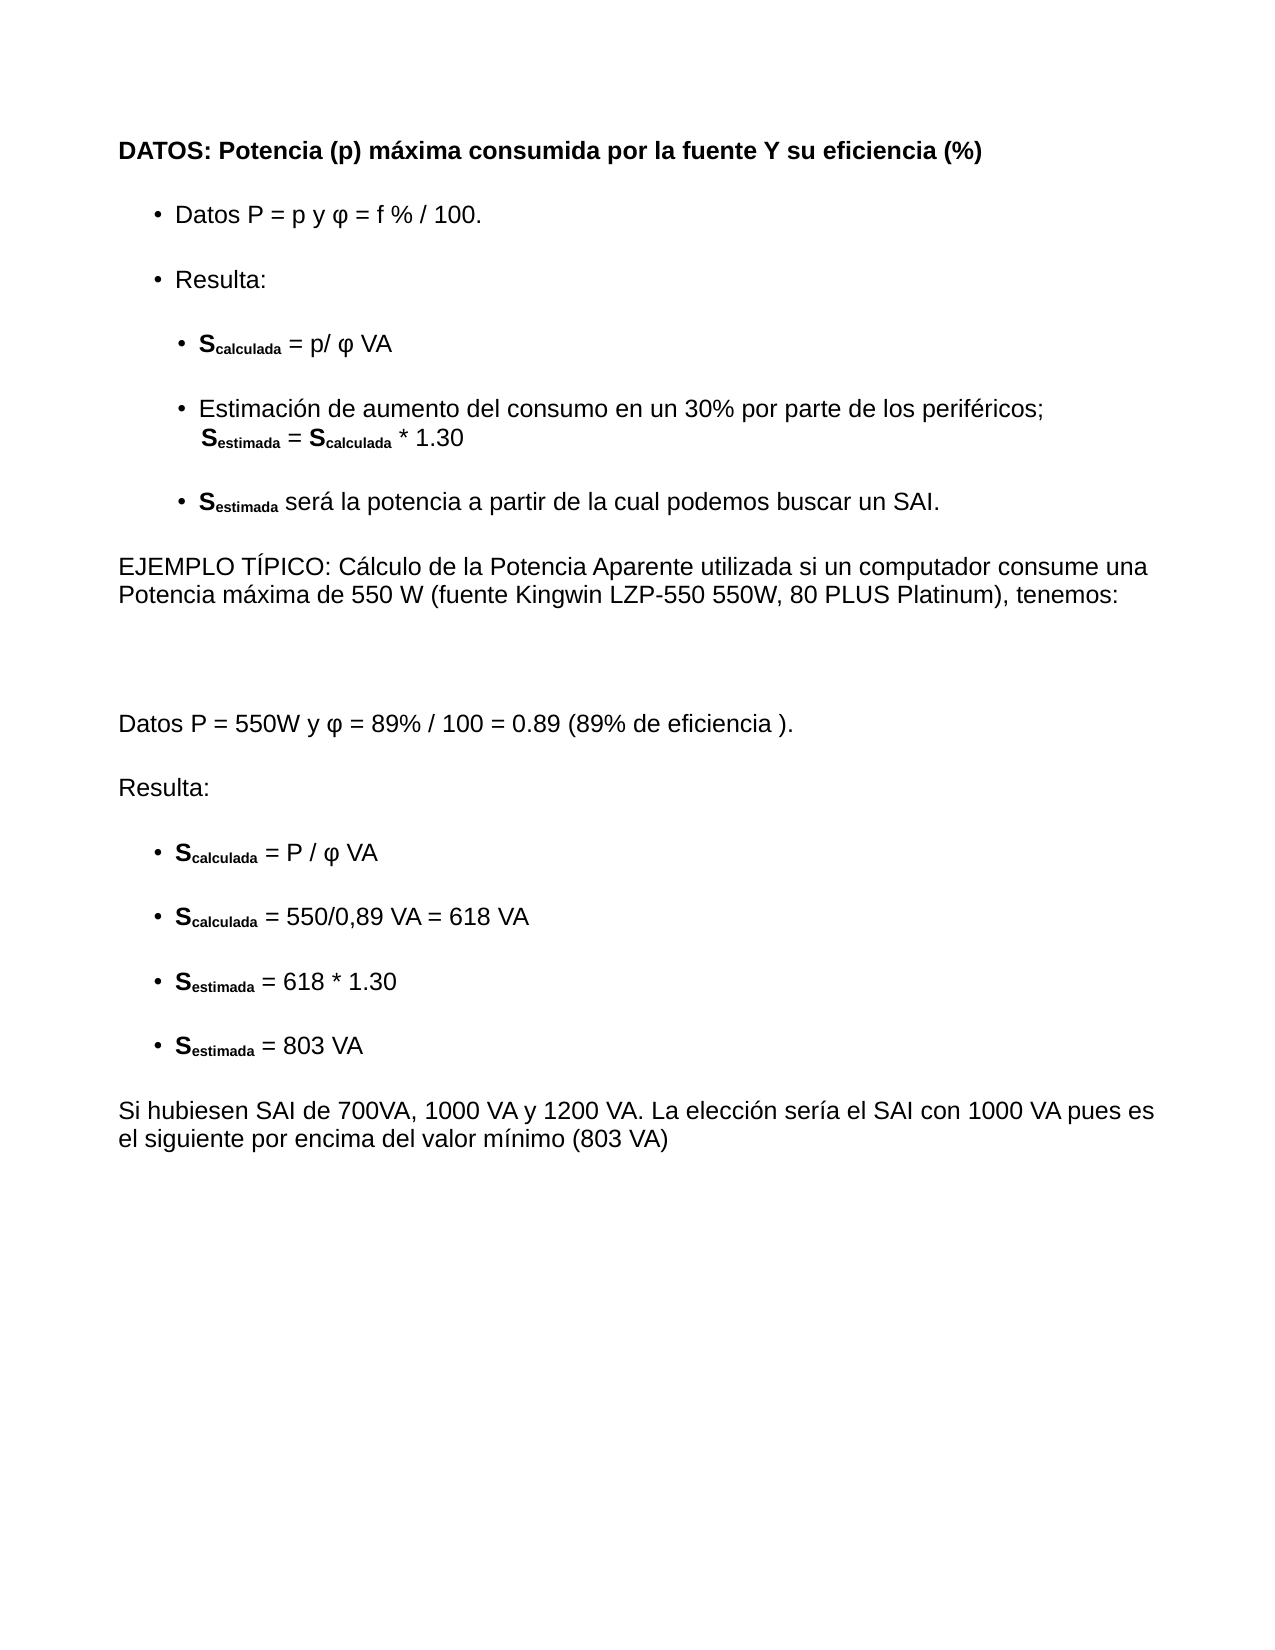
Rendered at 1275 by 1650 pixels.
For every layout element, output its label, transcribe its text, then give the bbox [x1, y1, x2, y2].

list Datos P = p y φ = f % / 100. [153, 200, 1157, 229]
text DATOS: Potencia (p) máxima consumida por la fuente Y su eficiencia (%) [118, 136, 1157, 165]
list Estimación de aumento del consumo en un 30% por parte de los periféricos; Sestimada = Scalculada * 1.30 [177, 394, 1157, 451]
list Scalculada = p/ φ VA [177, 329, 1157, 358]
list Scalculada = P / φ VA [153, 838, 1157, 867]
list Scalculada = 550/0,89 VA = 618 VA [153, 902, 1157, 931]
list Resulta: [153, 265, 1157, 294]
text EJEMPLO TÍPICO: Cálculo de la Potencia Aparente utilizada si un computador consume una Potencia máxima de 550 W (fuente Kingwin LZP-550 550W, 80 PLUS Platinum), tenemos: [118, 551, 1157, 609]
text Datos P = 550W y φ = 89% / 100 = 0.89 (89% de eficiencia ). [118, 709, 1157, 738]
list Sestimada = 618 * 1.30 [153, 967, 1157, 996]
text Si hubiesen SAI de 700VA, 1000 VA y 1200 VA. La elección sería el SAI con 1000 VA pues es el siguiente por encima del valor mínimo (803 VA) [118, 1096, 1157, 1153]
list Sestimada será la potencia a partir de la cual podemos buscar un SAI. [177, 487, 1157, 516]
list Sestimada = 803 VA [153, 1031, 1157, 1060]
text Resulta: [118, 773, 1157, 802]
